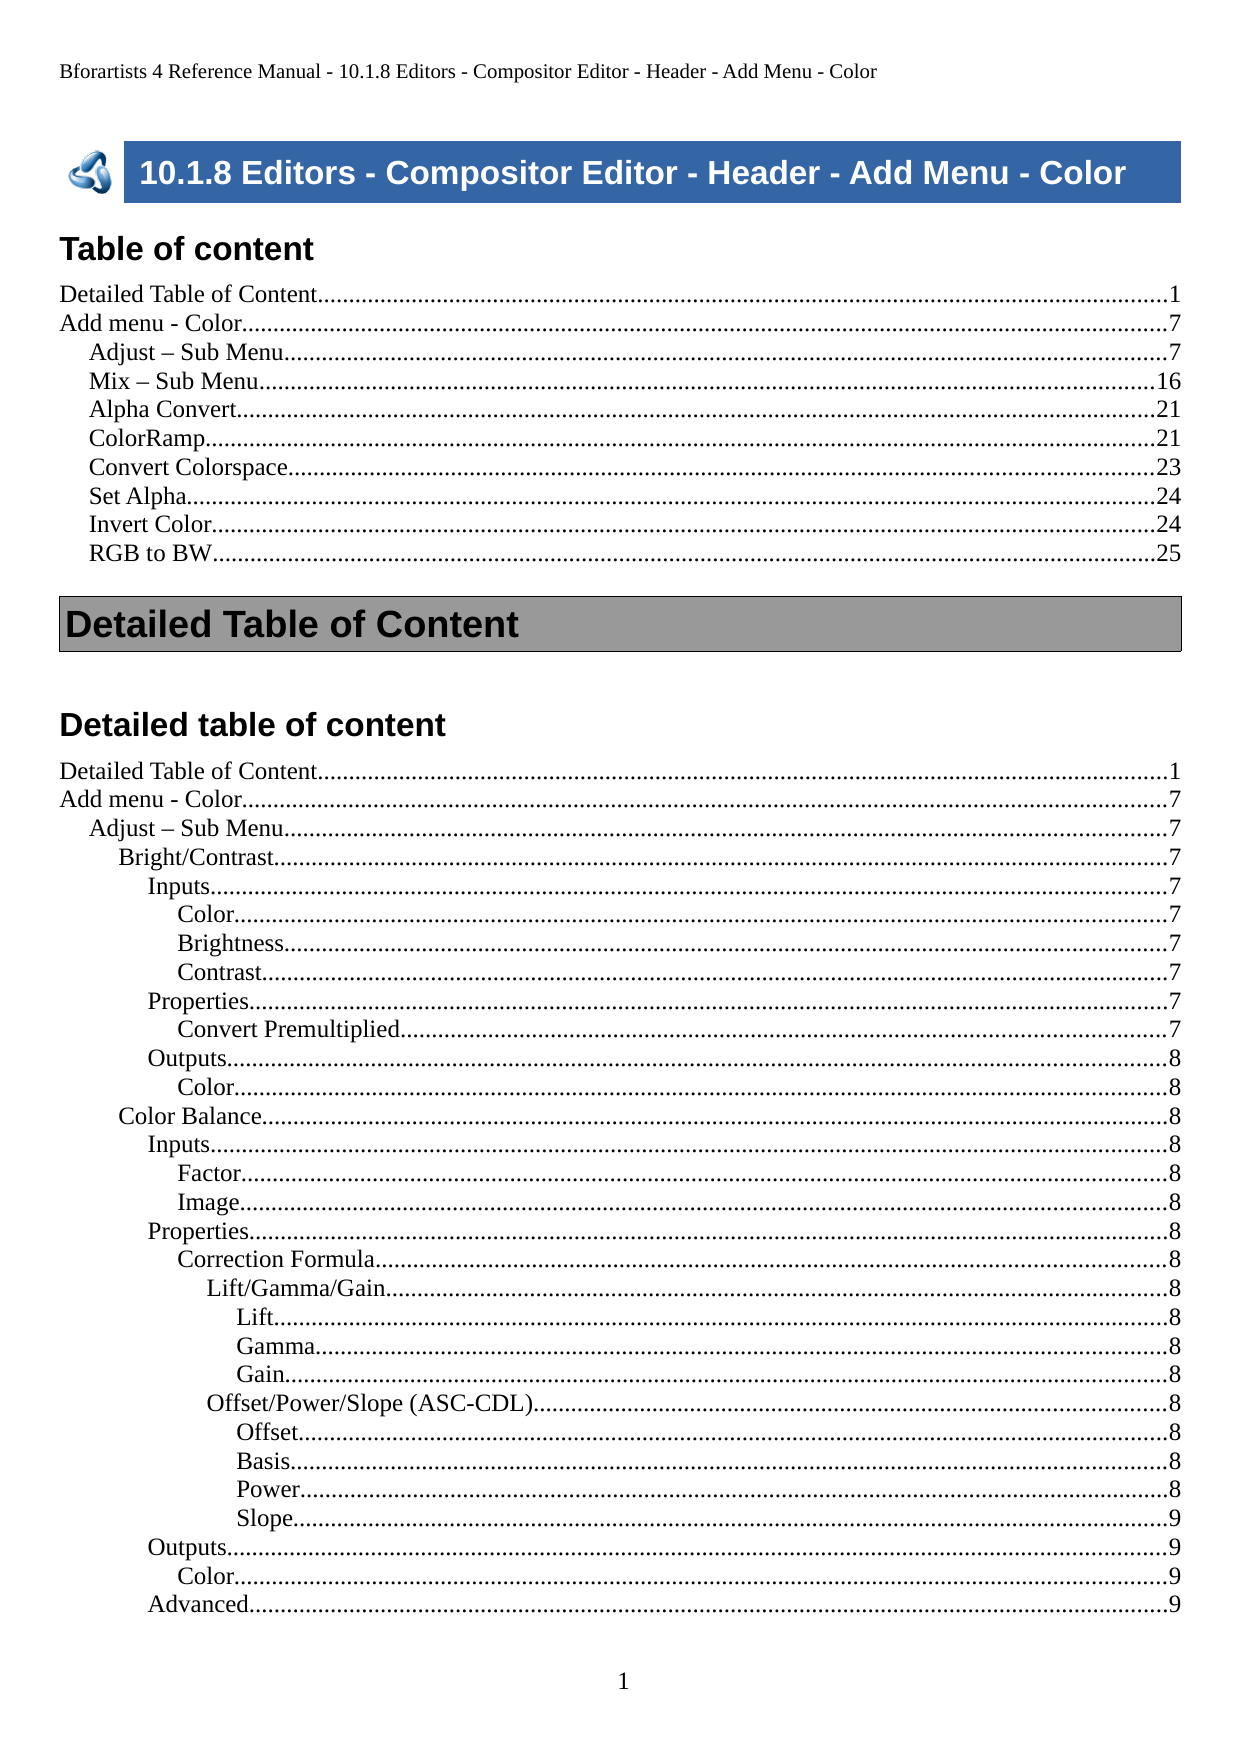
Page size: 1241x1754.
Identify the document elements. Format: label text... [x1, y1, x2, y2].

text Lift 8 [236, 1302, 1181, 1331]
text Alpha Convert 21 [88, 394, 1181, 423]
text Power 8 [236, 1474, 1181, 1503]
text Properties 8 [147, 1216, 1181, 1244]
subtitle Table of content [59, 228, 1181, 267]
text Offset/Power/Slope (ASC-CDL) 8 [206, 1388, 1181, 1417]
text Factor 8 [177, 1158, 1181, 1187]
text Slope 9 [236, 1503, 1181, 1532]
text RGB to BW 25 [88, 538, 1181, 567]
picture [65, 147, 114, 197]
text Invert Color 24 [88, 509, 1181, 538]
text Color 8 [177, 1072, 1181, 1101]
text Properties 7 [147, 986, 1181, 1014]
text Contrast 7 [177, 957, 1181, 986]
text Adjust – Sub Menu 7 [88, 813, 1181, 842]
text Color 7 [177, 899, 1181, 928]
table_header Detailed Table of Content [60, 597, 1181, 651]
text ColorRamp 21 [88, 423, 1181, 452]
text Add menu - Color 7 [59, 784, 1181, 813]
subtitle Detailed table of content [59, 705, 1181, 743]
text Color 9 [177, 1561, 1181, 1589]
text Basis 8 [236, 1446, 1181, 1474]
text Gamma 8 [236, 1331, 1181, 1359]
text Mix – Sub Menu 16 [88, 366, 1181, 394]
text Lift/Gamma/Gain 8 [206, 1273, 1181, 1302]
text Add menu - Color 7 [59, 308, 1181, 337]
text Brightness 7 [177, 928, 1181, 957]
text Bright/Contrast 7 [118, 842, 1181, 871]
text Adjust – Sub Menu 7 [88, 337, 1181, 366]
text Outputs 9 [147, 1532, 1181, 1561]
text Correction Formula 8 [177, 1244, 1181, 1273]
text Convert Premultiplied 7 [177, 1014, 1181, 1043]
table_header [59, 141, 124, 203]
table_header 10.1.8 Editors - Compositor Editor - Header - Add Menu - Color [124, 141, 1181, 203]
text Image 8 [177, 1187, 1181, 1216]
text Outputs 8 [147, 1043, 1181, 1072]
text Inputs 7 [147, 871, 1181, 899]
text Inputs 8 [147, 1129, 1181, 1158]
text Color Balance 8 [118, 1101, 1181, 1129]
text Convert Colorspace 23 [88, 452, 1181, 481]
text Detailed Table of Content 1 [59, 756, 1181, 784]
text Gain 8 [236, 1359, 1181, 1388]
text Offset 8 [236, 1417, 1181, 1446]
text Advanced 9 [147, 1589, 1181, 1618]
text Detailed Table of Content 1 [59, 279, 1181, 308]
text Set Alpha 24 [88, 481, 1181, 509]
